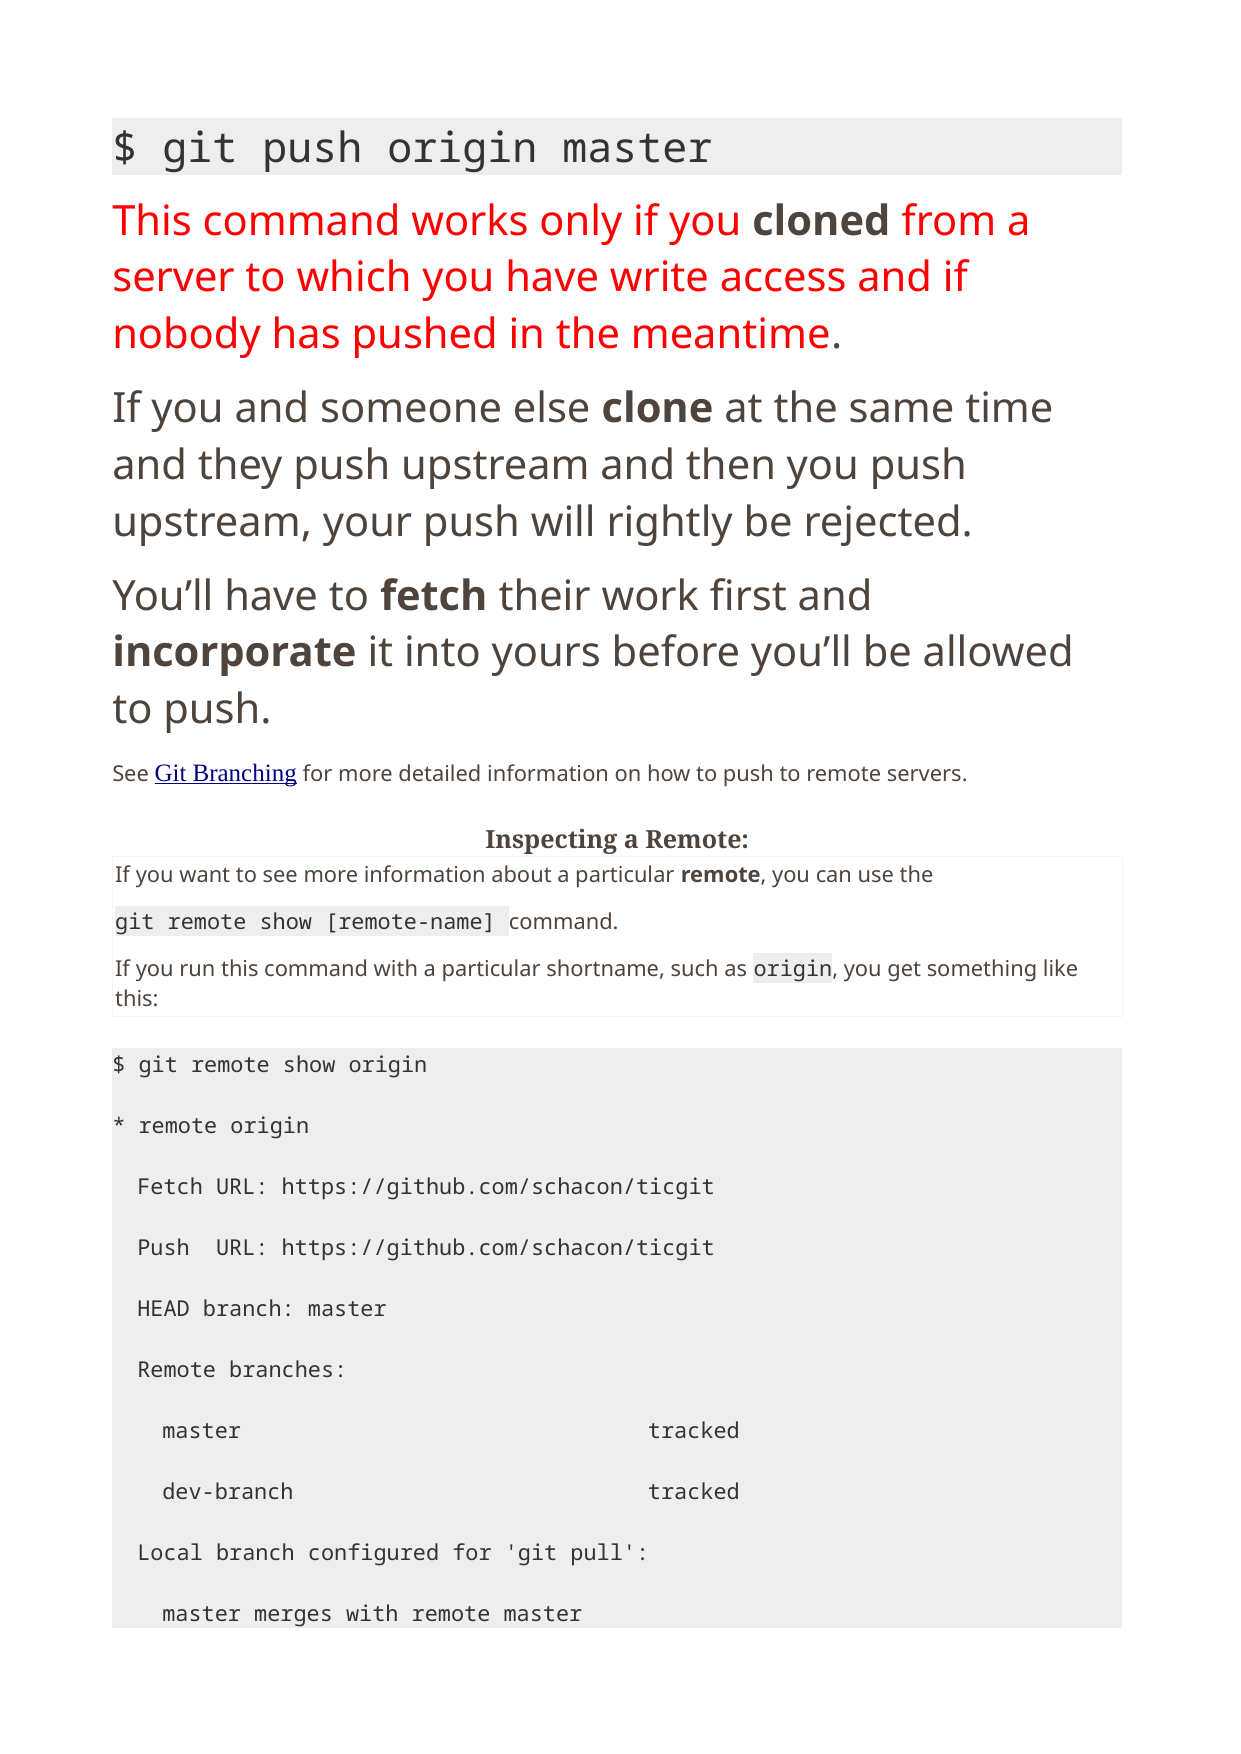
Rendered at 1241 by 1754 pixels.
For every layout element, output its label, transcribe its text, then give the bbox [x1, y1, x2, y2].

text master tracked [112, 1415, 1122, 1444]
text You’ll have to fetch their work first and incorporate it into yours before you’ll be allowed to push. [112, 566, 1122, 736]
text git remote show [remote-name] command. [113, 903, 1122, 936]
text $ git push origin master [112, 118, 1122, 175]
text master merges with remote master [112, 1598, 1122, 1628]
text If you want to see more information about a particular remote, you can use the [113, 857, 1122, 889]
text Local branch configured for 'git pull': [112, 1537, 1122, 1567]
text If you run this command with a particular shortname, such as origin, you get something like this: [113, 950, 1122, 1016]
text Push URL: https://github.com/schacon/ticgit [112, 1232, 1122, 1261]
text This command works only if you cloned from a server to which you have write access and if nobody has pushed in the meantime. [112, 191, 1122, 361]
text $ git remote show origin [112, 1048, 1122, 1078]
text * remote origin [112, 1109, 1122, 1139]
subtitle Inspecting a Remote: [112, 804, 1122, 856]
text HEAD branch: master [112, 1293, 1122, 1322]
text Fetch URL: https://github.com/schacon/ticgit [112, 1171, 1122, 1200]
text If you and someone else clone at the same time and they push upstream and then you push upstream, your push will rightly be rejected. [112, 378, 1122, 548]
text dev-branch tracked [112, 1476, 1122, 1506]
text Remote branches: [112, 1354, 1122, 1383]
text See Git Branching for more detailed information on how to push to remote servers. [112, 753, 1122, 787]
